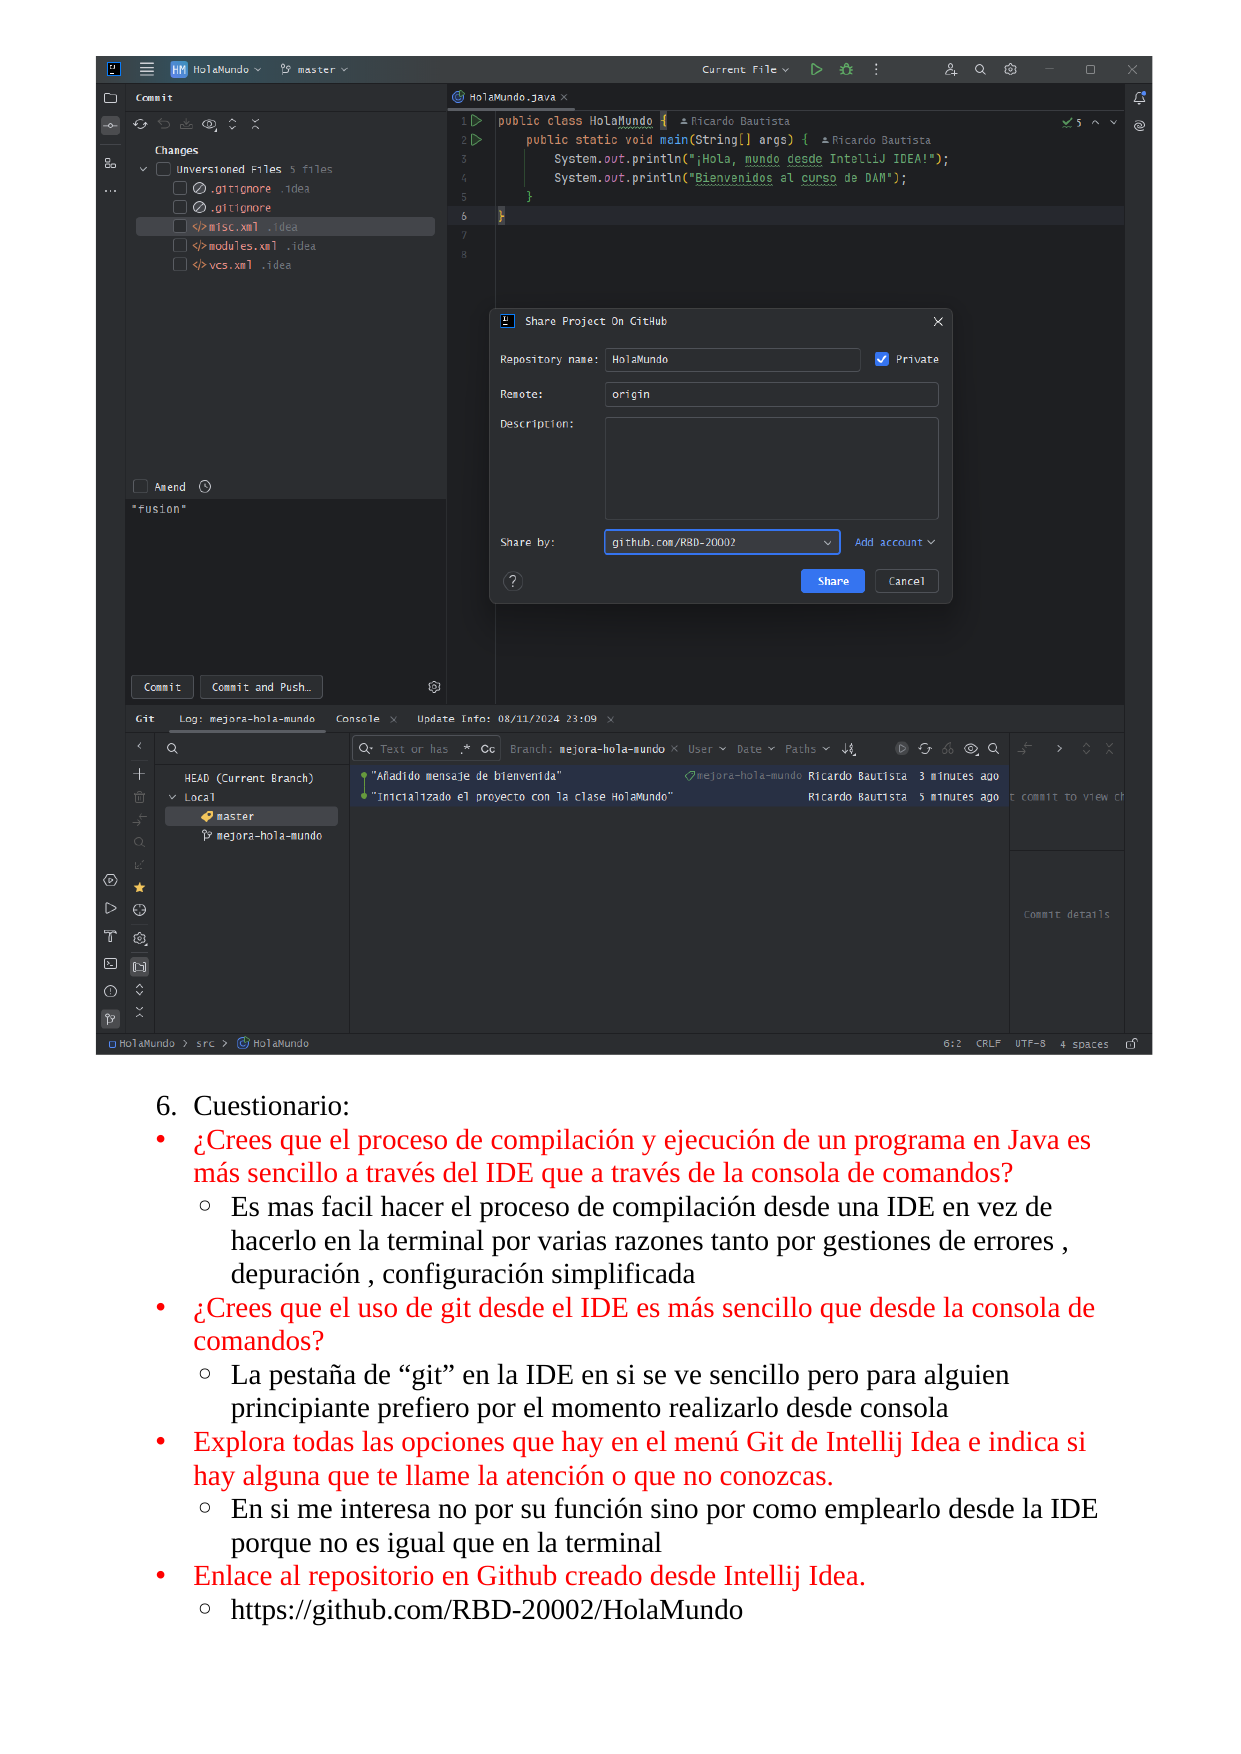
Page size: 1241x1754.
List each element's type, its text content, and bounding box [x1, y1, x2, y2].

list Enlace al repositorio en Github creado desde Intellij Idea. [156, 1558, 1122, 1592]
list https://github.com/RBD-20002/HolaMundo [193, 1592, 1122, 1626]
picture [95, 56, 1153, 1055]
list Cuestionario: [156, 1088, 1122, 1122]
list La pestaña de “git” en la IDE en si se ve sencillo pero para alguien principiante prefiero por el momento realizarlo desde consola [193, 1357, 1122, 1424]
list Es mas facil hacer el proceso de compilación desde una IDE en vez de hacerlo en la terminal por varias razones tanto por gestiones de errores , depuración , configuración simplificada [193, 1189, 1122, 1290]
list En si me interesa no por su función sino por como emplearlo desde la IDE porque no es igual que en la terminal [193, 1491, 1122, 1558]
list Explora todas las opciones que hay en el menú Git de Intellij Idea e indica si hay alguna que te llame la atención o que no conozcas. [156, 1424, 1122, 1491]
list ¿Crees que el uso de git desde el IDE es más sencillo que desde la consola de comandos? [156, 1290, 1122, 1357]
list ¿Crees que el proceso de compilación y ejecución de un programa en Java es más sencillo a través del IDE que a través de la consola de comandos? [156, 1122, 1122, 1189]
